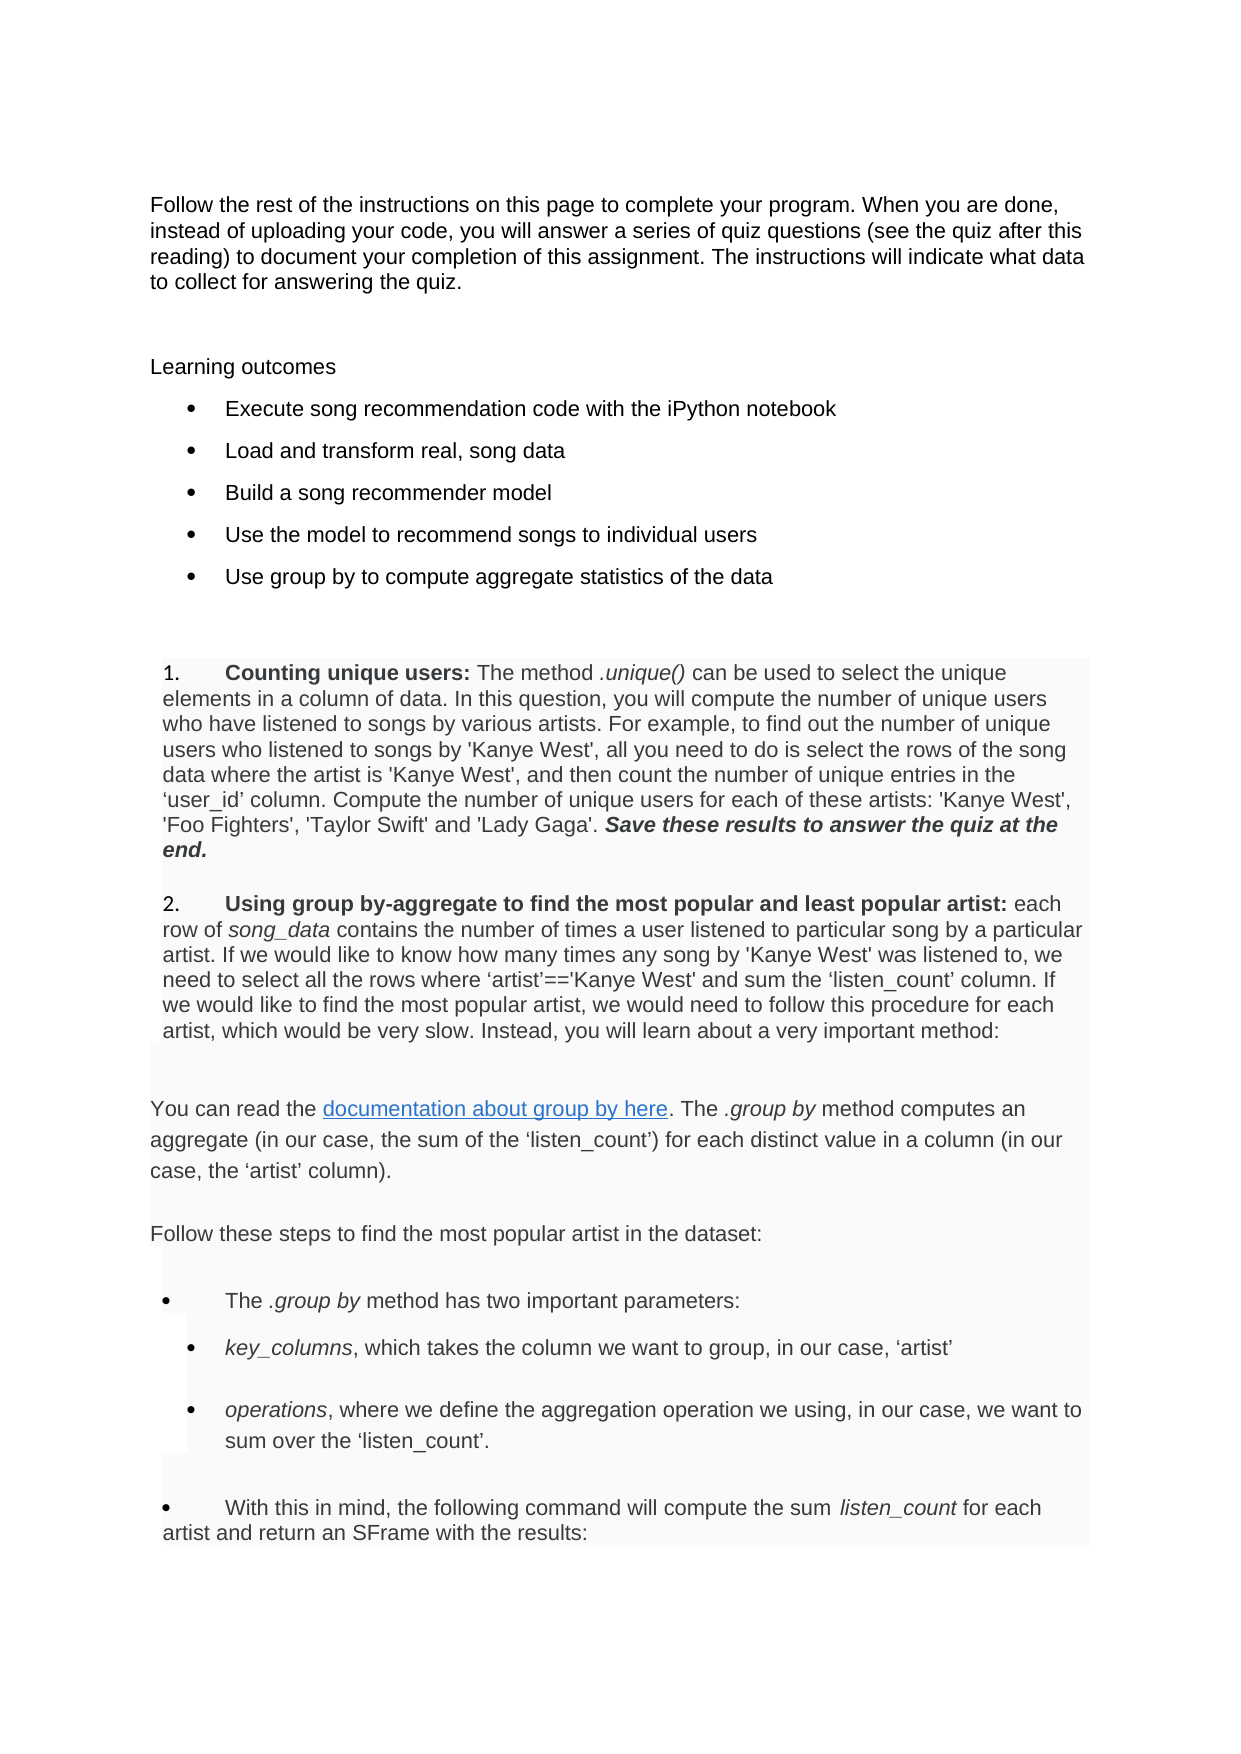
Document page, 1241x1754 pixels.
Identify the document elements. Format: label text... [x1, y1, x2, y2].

list Use group by to compute aggregate statistics of the data [187, 563, 1090, 589]
list Counting unique users: The method .unique() can be used to select the unique elements in a column of data. In this question, you will compute the number of unique users who have listened to songs by various artists. For example, to find out the number of unique users who listened to songs by 'Kanye West', all you need to do is select the rows of the song data where the artist is 'Kanye West', and then count the number of unique entries in the ‘user_id’ column. Compute the number of unique users for each of these artists: 'Kanye West', 'Foo Fighters', 'Taylor Swift' and 'Lady Gaga'. Save these results to answer the quiz at the end. [162, 658, 1090, 863]
list Build a song recommender model [187, 480, 1090, 505]
list The .group by method has two important parameters: [162, 1287, 1090, 1313]
text Learning outcomes [150, 354, 1090, 379]
text Follow the rest of the instructions on this page to complete your program. When you are done, instead of uploading your code, you will answer a series of quiz questions (see the quiz after this reading) to document your completion of this assignment. The instructions will indicate what data to collect for answering the quiz. [150, 192, 1090, 294]
text Follow these steps to find the most popular artist in the dataset: [150, 1214, 1090, 1246]
list With this in mind, the following command will compute the sum listen_count for each artist and return an SFrame with the results: [162, 1495, 1090, 1545]
list Using group by-aggregate to find the most popular and least popular artist: each row of song_data contains the number of times a user listened to particular song by a particular artist. If we would like to know how many times any song by 'Kanye West' was listened to, we need to select all the rows where ‘artist’=='Kanye West' and sum the ‘listen_count’ column. If we would like to find the most popular artist, we would need to follow this procedure for each artist, which would be very slow. Instead, you will learn about a very important method: [162, 889, 1090, 1043]
list Execute song recommendation code with the iPython notebook [187, 396, 1090, 421]
list key_columns, which takes the column we want to group, in our case, ‘artist’ [187, 1328, 1090, 1359]
list Use the model to recommend songs to individual users [187, 522, 1090, 547]
text You can read the documentation about group by here. The .group by method computes an aggregate (in our case, the sum of the ‘listen_count’) for each distinct value in a column (in our case, the ‘artist’ column). [150, 1058, 1090, 1183]
list Load and transform real, song data [187, 438, 1090, 463]
list operations, where we define the aggregation operation we using, in our case, we want to sum over the ‘listen_count’. [187, 1391, 1090, 1453]
